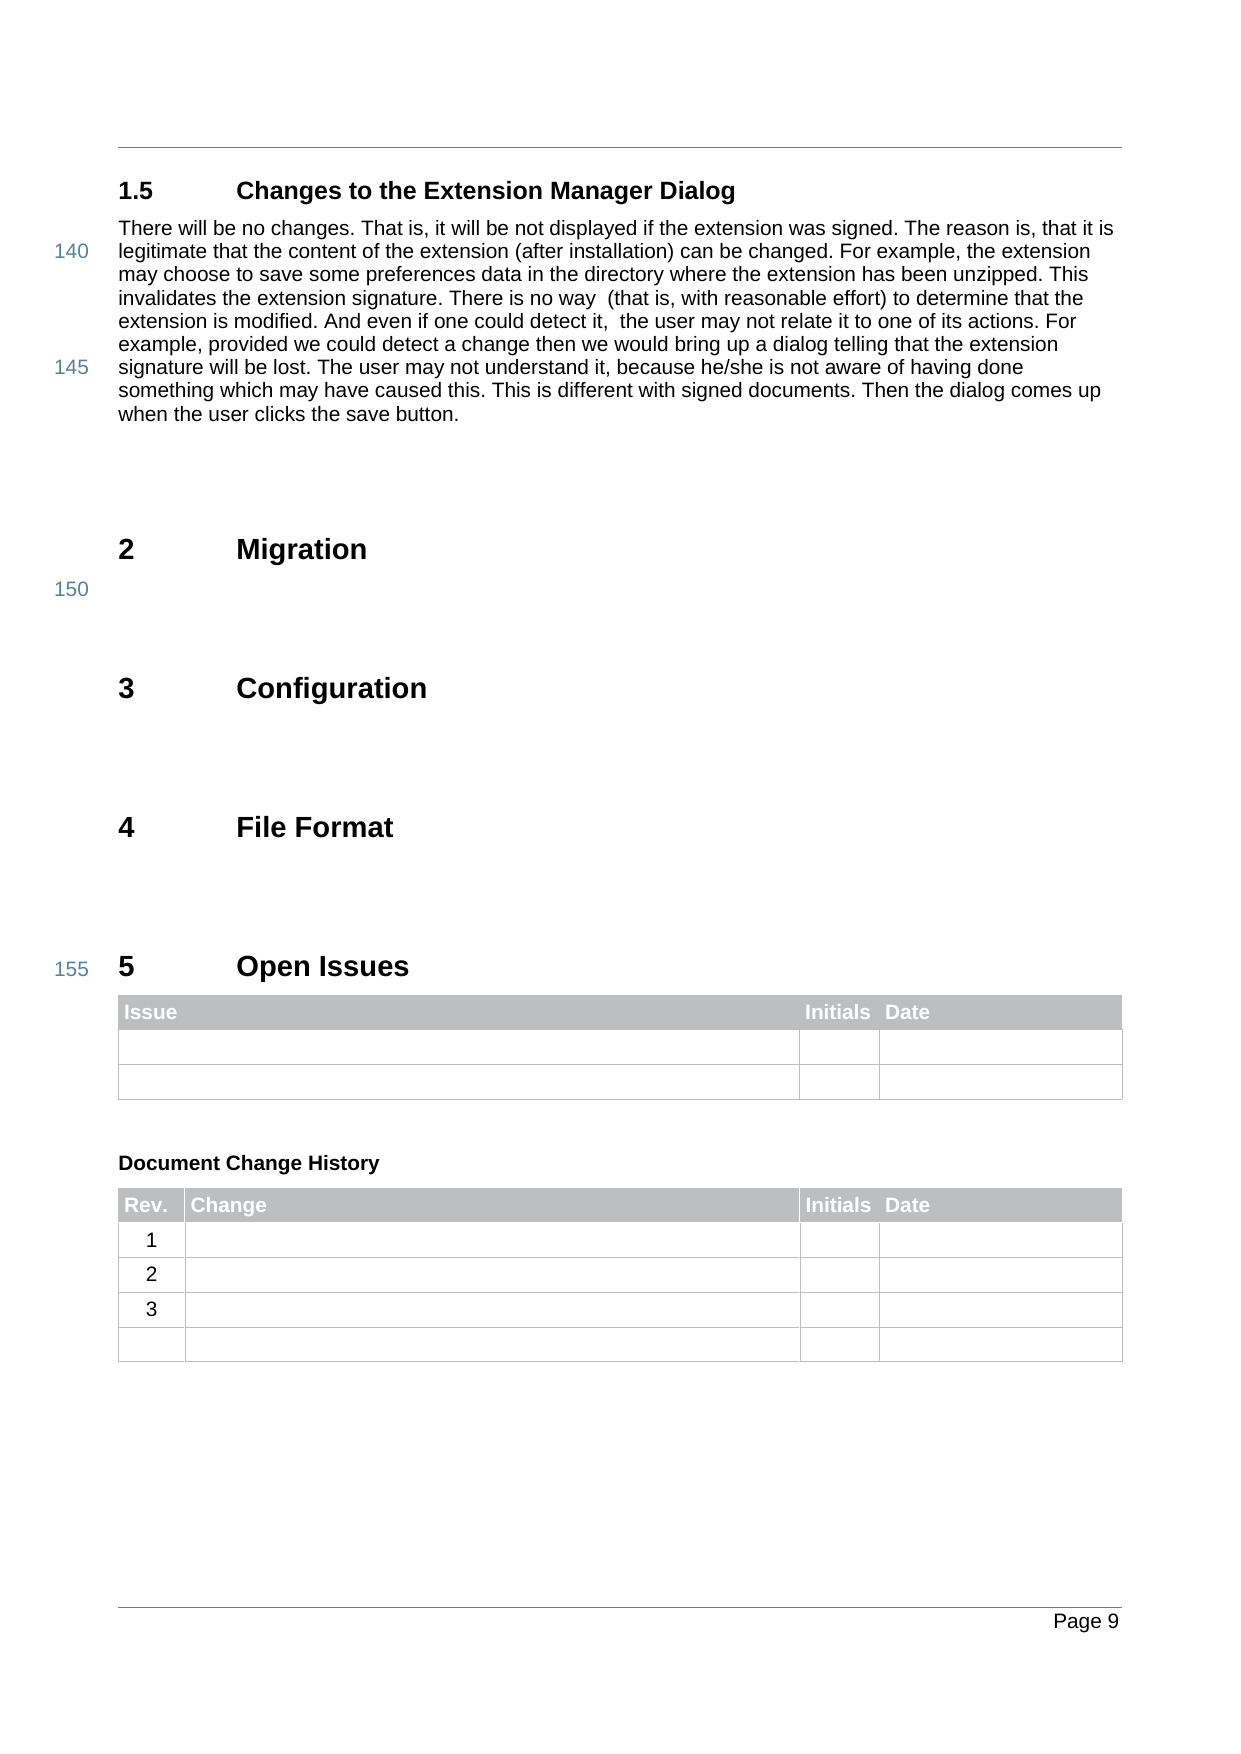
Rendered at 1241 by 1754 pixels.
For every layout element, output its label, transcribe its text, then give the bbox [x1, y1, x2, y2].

subtitle Changes to the Extension Manager Dialog [118, 177, 1122, 205]
table_cell [801, 1258, 879, 1292]
table_cell [186, 1328, 799, 1361]
subtitle Document Change History [118, 1152, 1122, 1175]
table_cell 3 [119, 1293, 184, 1327]
table_cell [186, 1293, 799, 1327]
table_cell <Format: Dec 31, 2000> [880, 1030, 1122, 1064]
table_cell [880, 1065, 1122, 1099]
table_header Date [879, 995, 1122, 1029]
table_cell [801, 1328, 879, 1361]
subtitle Migration [118, 533, 1122, 565]
table_cell [801, 1223, 879, 1257]
table_cell 1 [119, 1223, 184, 1257]
table_header Initials [800, 1188, 879, 1222]
table_header Issue [118, 995, 799, 1029]
text <Start typing here ----- If this part is irrelevant state a reason for its absence!> [118, 716, 1122, 739]
table_cell [801, 1293, 879, 1327]
subtitle File Format [118, 811, 1122, 844]
table_cell [880, 1328, 1122, 1361]
table_cell [800, 1065, 879, 1099]
subtitle Open Issues [118, 950, 1122, 983]
table_cell 2 [119, 1258, 184, 1292]
table_header Rev. [118, 1188, 184, 1222]
table_cell <...> [119, 1328, 184, 1361]
table_cell [186, 1258, 799, 1292]
table_cell <State Issue here, State “None”, if all issues are solved> [119, 1030, 799, 1064]
table_header Date [879, 1188, 1122, 1222]
table_cell <Format: Dec 31, 2000> [880, 1223, 1122, 1257]
text <Start typing here ----- If this part is irrelevant state a reason for its absence!> [118, 856, 1122, 879]
table_header Change [185, 1188, 799, 1222]
table_cell <...> [119, 1065, 799, 1099]
text <Start typing here ----- If this part is irrelevant state a reason for its absence!> [118, 577, 1122, 600]
table_cell [880, 1293, 1122, 1327]
table_header Initials [799, 995, 879, 1029]
table_cell [186, 1223, 799, 1257]
subtitle Configuration [118, 672, 1122, 704]
table_cell [800, 1030, 879, 1064]
text There will be no changes. That is, it will be not displayed if the extension was signed. The reason is, that it is legitimate that the content of the extension (after installation) can be changed. For example, the extension may choose to save some preferences data in the directory where the extension has been unzipped. This invalidates the extension signature. There is no way (that is, with reasonable effort) to determine that the extension is modified. And even if one could detect it, the user may not relate it to one of its actions. For example, provided we could detect a change then we would bring up a dialog telling that the extension signature will be lost. The user may not understand it, because he/she is not aware of having done something which may have caused this. This is different with signed documents. Then the dialog comes up when the user clicks the save button. [118, 216, 1122, 426]
table_cell [880, 1258, 1122, 1292]
